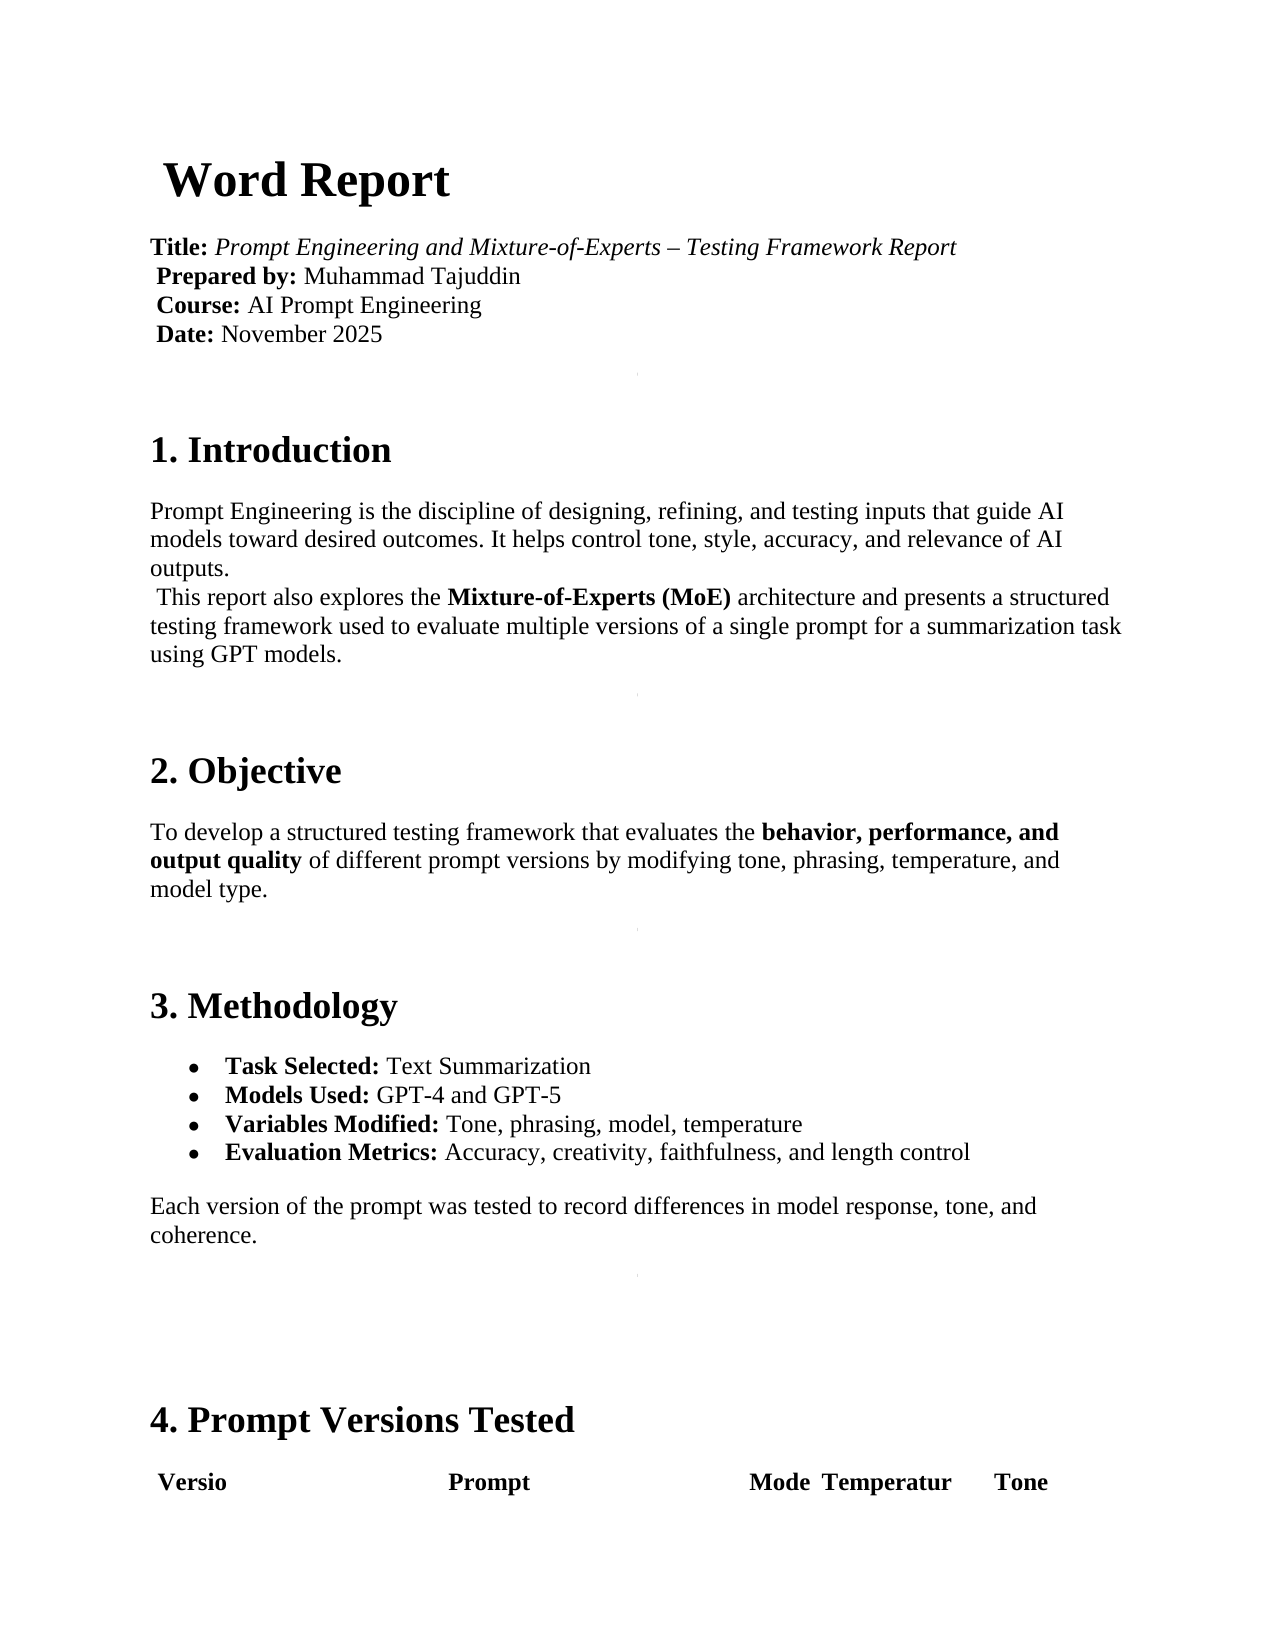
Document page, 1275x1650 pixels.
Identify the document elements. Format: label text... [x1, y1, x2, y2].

list Task Selected: Text Summarization [187, 1051, 1125, 1080]
text Title: Prompt Engineering and Mixture-of-Experts – Testing Framework Report Prepared by: Muhammad Tajuddin Course: AI Prompt Engineering Date: November 2025 [150, 232, 1125, 347]
list Models Used: GPT-4 and GPT-5 [187, 1080, 1125, 1109]
text 1. Introduction [150, 428, 1125, 471]
table_header Tone [958, 1465, 1084, 1498]
text Word Report [150, 150, 1125, 207]
table_header Temperatur [816, 1465, 958, 1498]
text To develop a structured testing framework that evaluates the behavior, performance, and output quality of different prompt versions by modifying tone, phrasing, temperature, and model type. [150, 817, 1125, 903]
table_header Mode [744, 1465, 816, 1498]
text Prompt Engineering is the discipline of designing, refining, and testing inputs that guide AI models toward desired outcomes. It helps control tone, style, accuracy, and relevance of AI outputs. This report also explores the Mixture-of-Experts (MoE) architecture and presents a structured testing framework used to evaluate multiple versions of a single prompt for a summarization task using GPT models. [150, 496, 1125, 668]
text 2. Objective [150, 748, 1125, 792]
table_header Versio [150, 1465, 234, 1498]
text 3. Methodology [150, 983, 1125, 1026]
table_header Prompt [234, 1465, 744, 1498]
text 4. Prompt Versions Tested [150, 1397, 1125, 1440]
text Each version of the prompt was tested to record differences in model response, tone, and coherence. [150, 1191, 1125, 1249]
list Evaluation Metrics: Accuracy, creativity, faithfulness, and length control [187, 1137, 1125, 1166]
list Variables Modified: Tone, phrasing, model, temperature [187, 1109, 1125, 1137]
